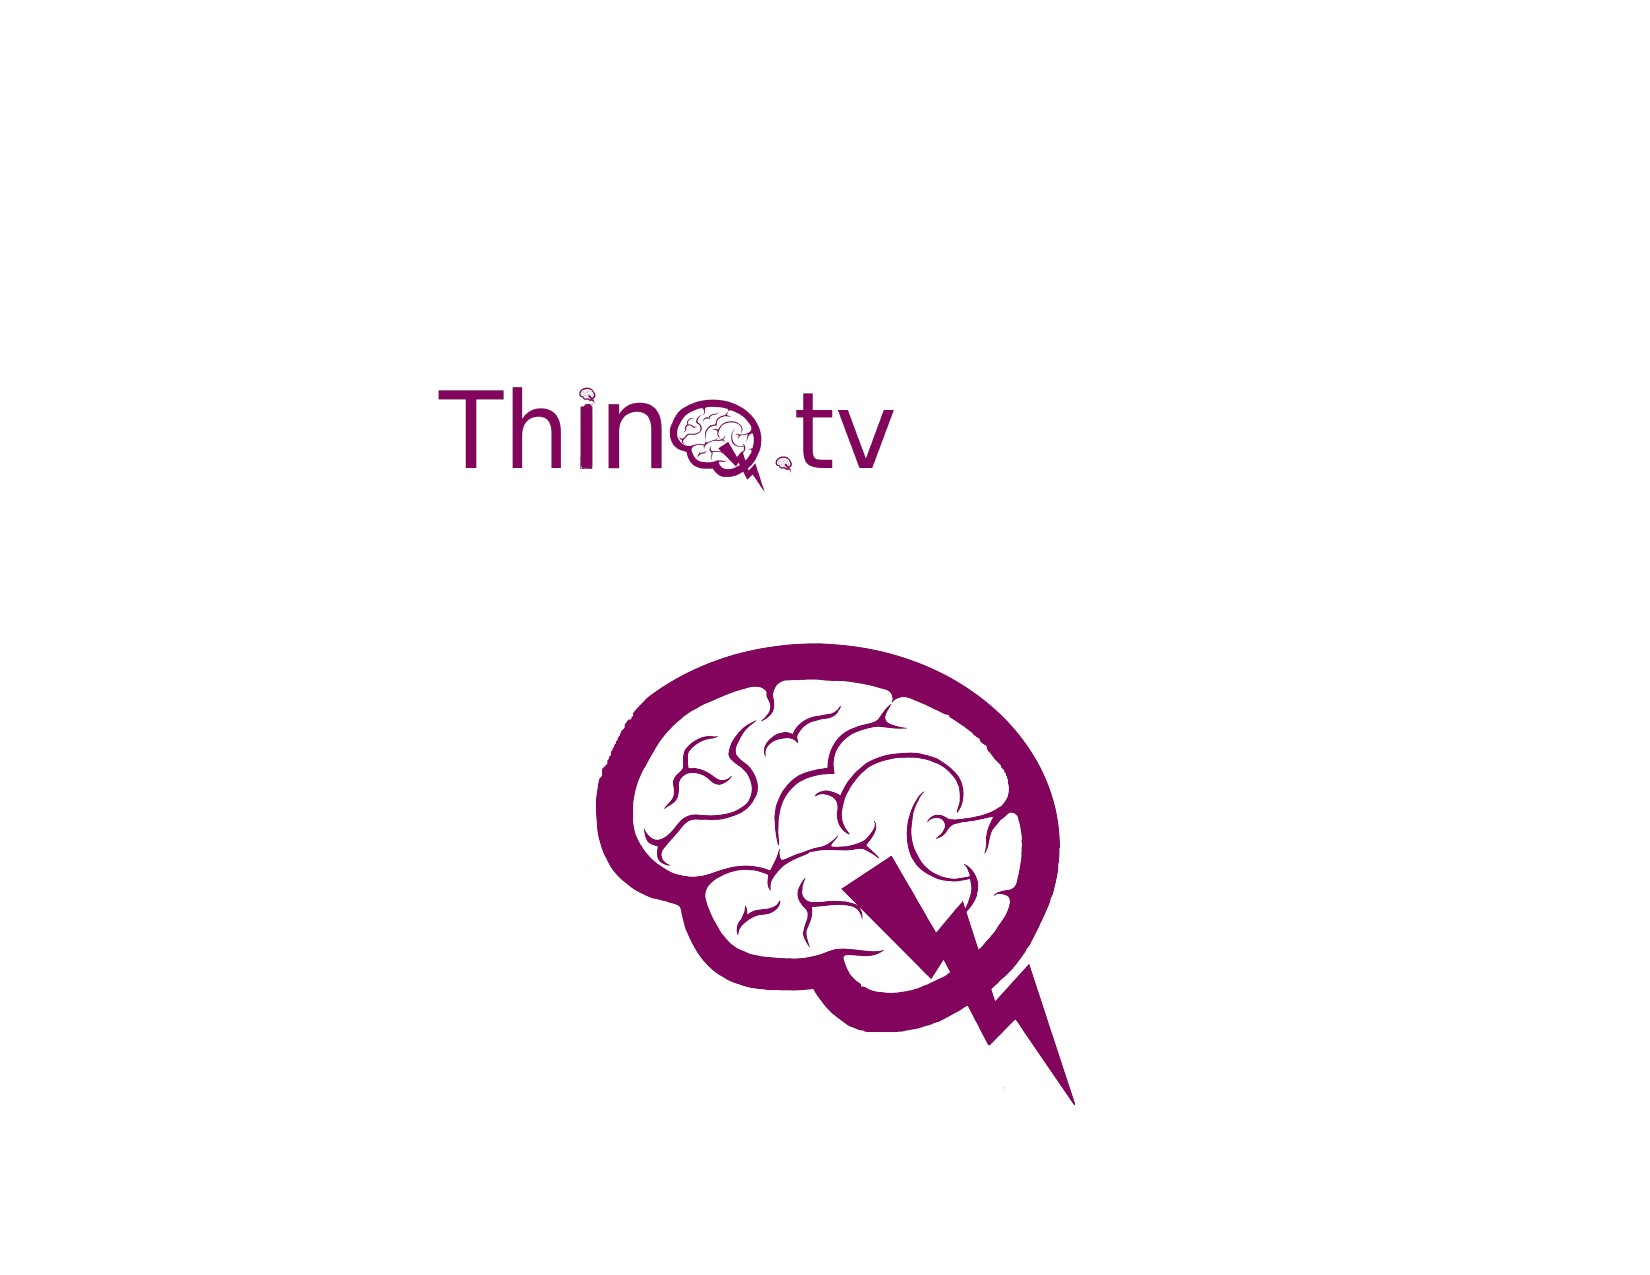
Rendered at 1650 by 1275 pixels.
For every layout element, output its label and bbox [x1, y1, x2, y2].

picture [434, 385, 895, 492]
